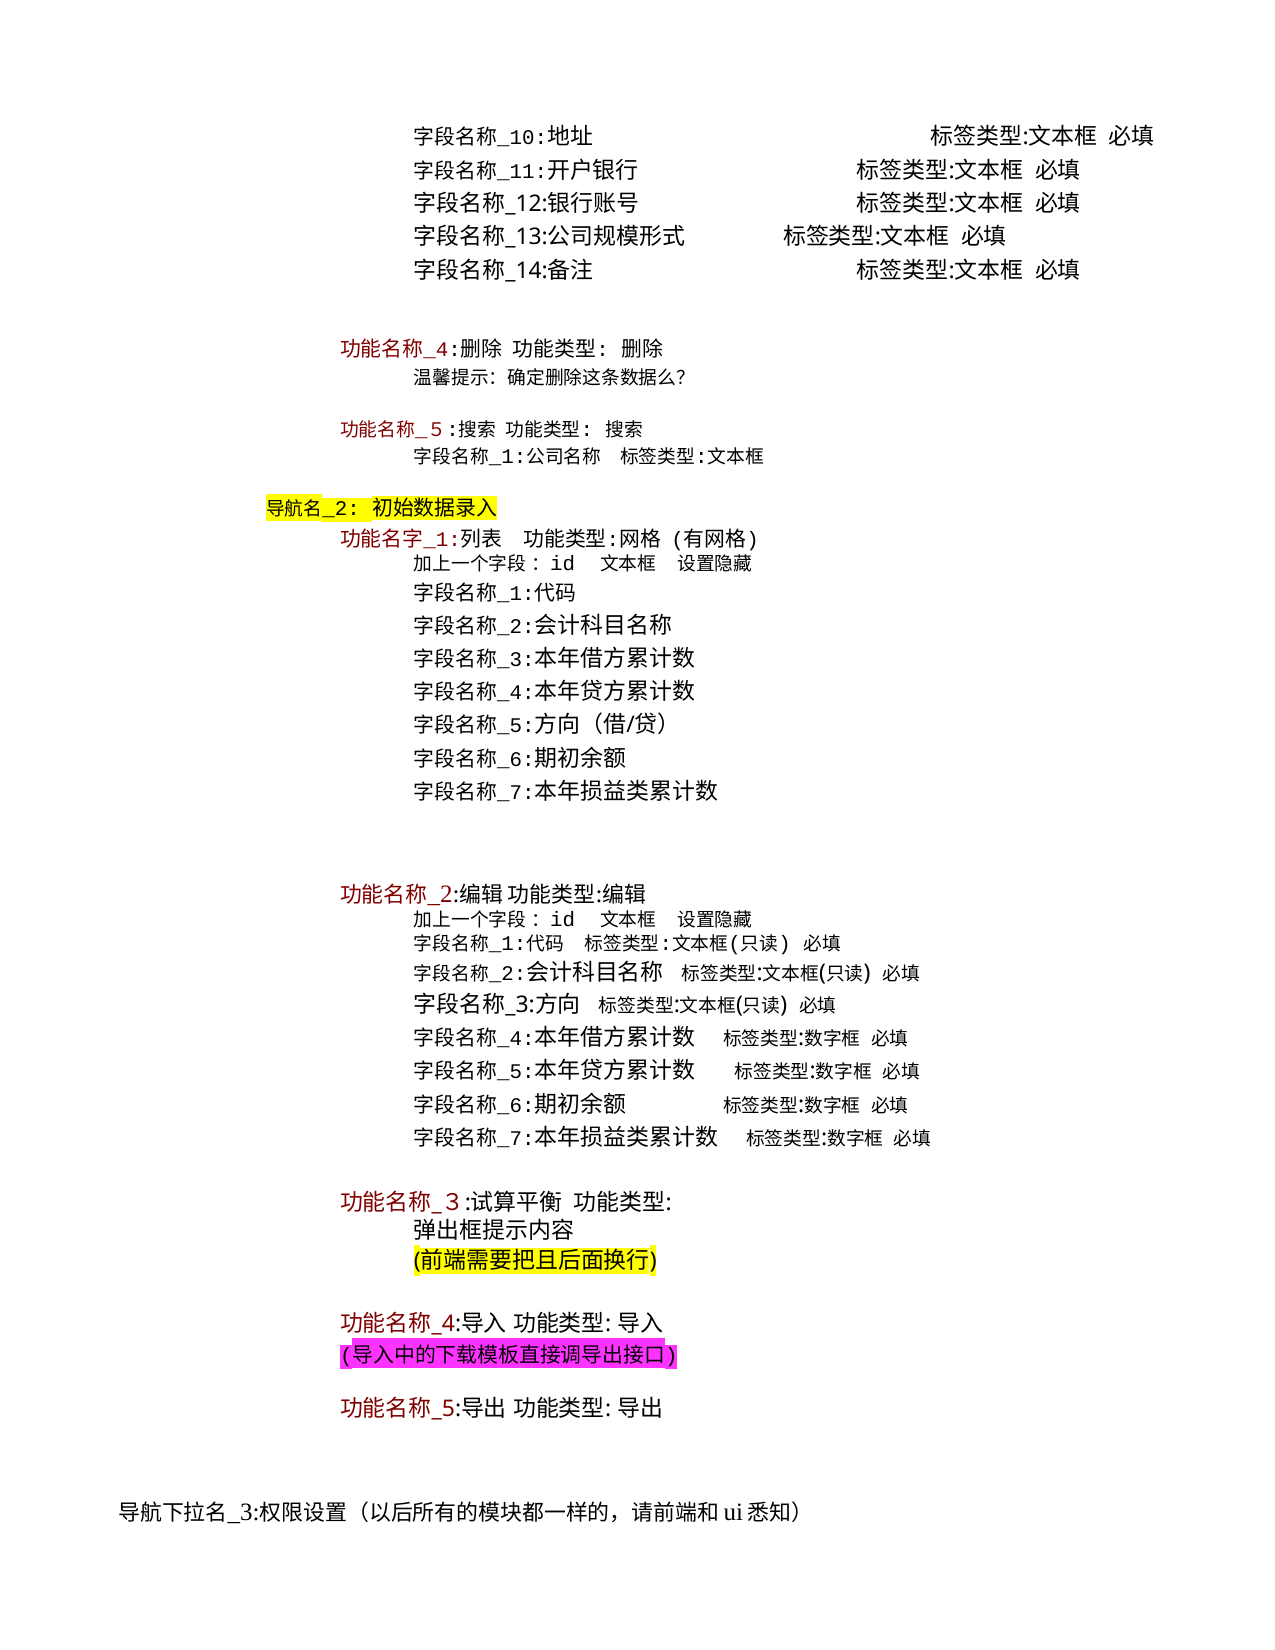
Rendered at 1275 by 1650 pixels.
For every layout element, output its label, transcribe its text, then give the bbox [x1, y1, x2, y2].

text 功能名称_３:试算平衡 功能类型: [118, 1183, 1157, 1217]
text 温馨提示：确定删除这条数据么？ [118, 362, 1157, 391]
text 弹出框提示内容 [118, 1217, 1157, 1244]
text 功能名称_2:编辑 功能类型:编辑 [118, 877, 1157, 909]
text 字段名称_7:本年损益类累计数 [118, 773, 1157, 806]
text 字段名称_2:会计科目名称 标签类型:文本框(只读) 必填 [118, 956, 1157, 988]
text 字段名称_1:代码 [118, 576, 1157, 607]
text 字段名称_3:方向 标签类型:文本框(只读) 必填 [118, 988, 1157, 1019]
text (前端需要把且后面换行) [118, 1244, 1157, 1276]
text 字段名称_4:本年贷方累计数 [118, 673, 1157, 706]
text 导航名_2: 初始数据录入 [118, 494, 1157, 522]
text (导入中的下载模板直接调导出接口) [118, 1338, 1157, 1369]
text 导航下拉名_3:权限设置（以后所有的模块都一样的，请前端和ui悉知） [118, 1494, 1157, 1526]
text 加上一个字段 ：id 文本框 设置隐藏 [118, 552, 1157, 576]
text 字段名称_4:本年借方累计数 标签类型:数字框 必填 [118, 1019, 1157, 1052]
text 字段名称_1:代码 标签类型:文本框(只读) 必填 [118, 932, 1157, 956]
text 字段名称_5:本年贷方累计数 标签类型:数字框 必填 [118, 1052, 1157, 1086]
text 字段名称_13:公司规模形式 标签类型:文本框 必填 [118, 218, 1157, 251]
text 加上一个字段 ：id 文本框 设置隐藏 [118, 909, 1157, 932]
text 功能名字_1:列表 功能类型:网格 (有网格) [118, 522, 1157, 552]
text 功能名称_５:搜索 功能类型: 搜索 [118, 414, 1157, 442]
text 功能名称_4:删除 功能类型: 删除 [118, 332, 1157, 362]
text 字段名称_3:本年借方累计数 [118, 640, 1157, 673]
text 字段名称_10:地址 标签类型:文本框 必填 [118, 118, 1157, 151]
text 功能名称_4:导入 功能类型: 导入 [118, 1307, 1157, 1338]
text 字段名称_11:开户银行 标签类型:文本框 必填 [118, 151, 1157, 185]
text 字段名称_14:备注 标签类型:文本框 必填 [118, 251, 1157, 285]
text 字段名称_1:公司名称 标签类型:文本框 [118, 442, 1157, 470]
text 功能名称_5:导出 功能类型: 导出 [118, 1392, 1157, 1423]
text 字段名称_12:银行账号 标签类型:文本框 必填 [118, 185, 1157, 218]
text 字段名称_2:会计科目名称 [118, 607, 1157, 640]
text 字段名称_6:期初余额 [118, 739, 1157, 773]
text 字段名称_5:方向（借/贷） [118, 706, 1157, 739]
text 字段名称_7:本年损益类累计数 标签类型:数字框 必填 [118, 1119, 1157, 1152]
text 字段名称_6:期初余额 标签类型:数字框 必填 [118, 1086, 1157, 1119]
